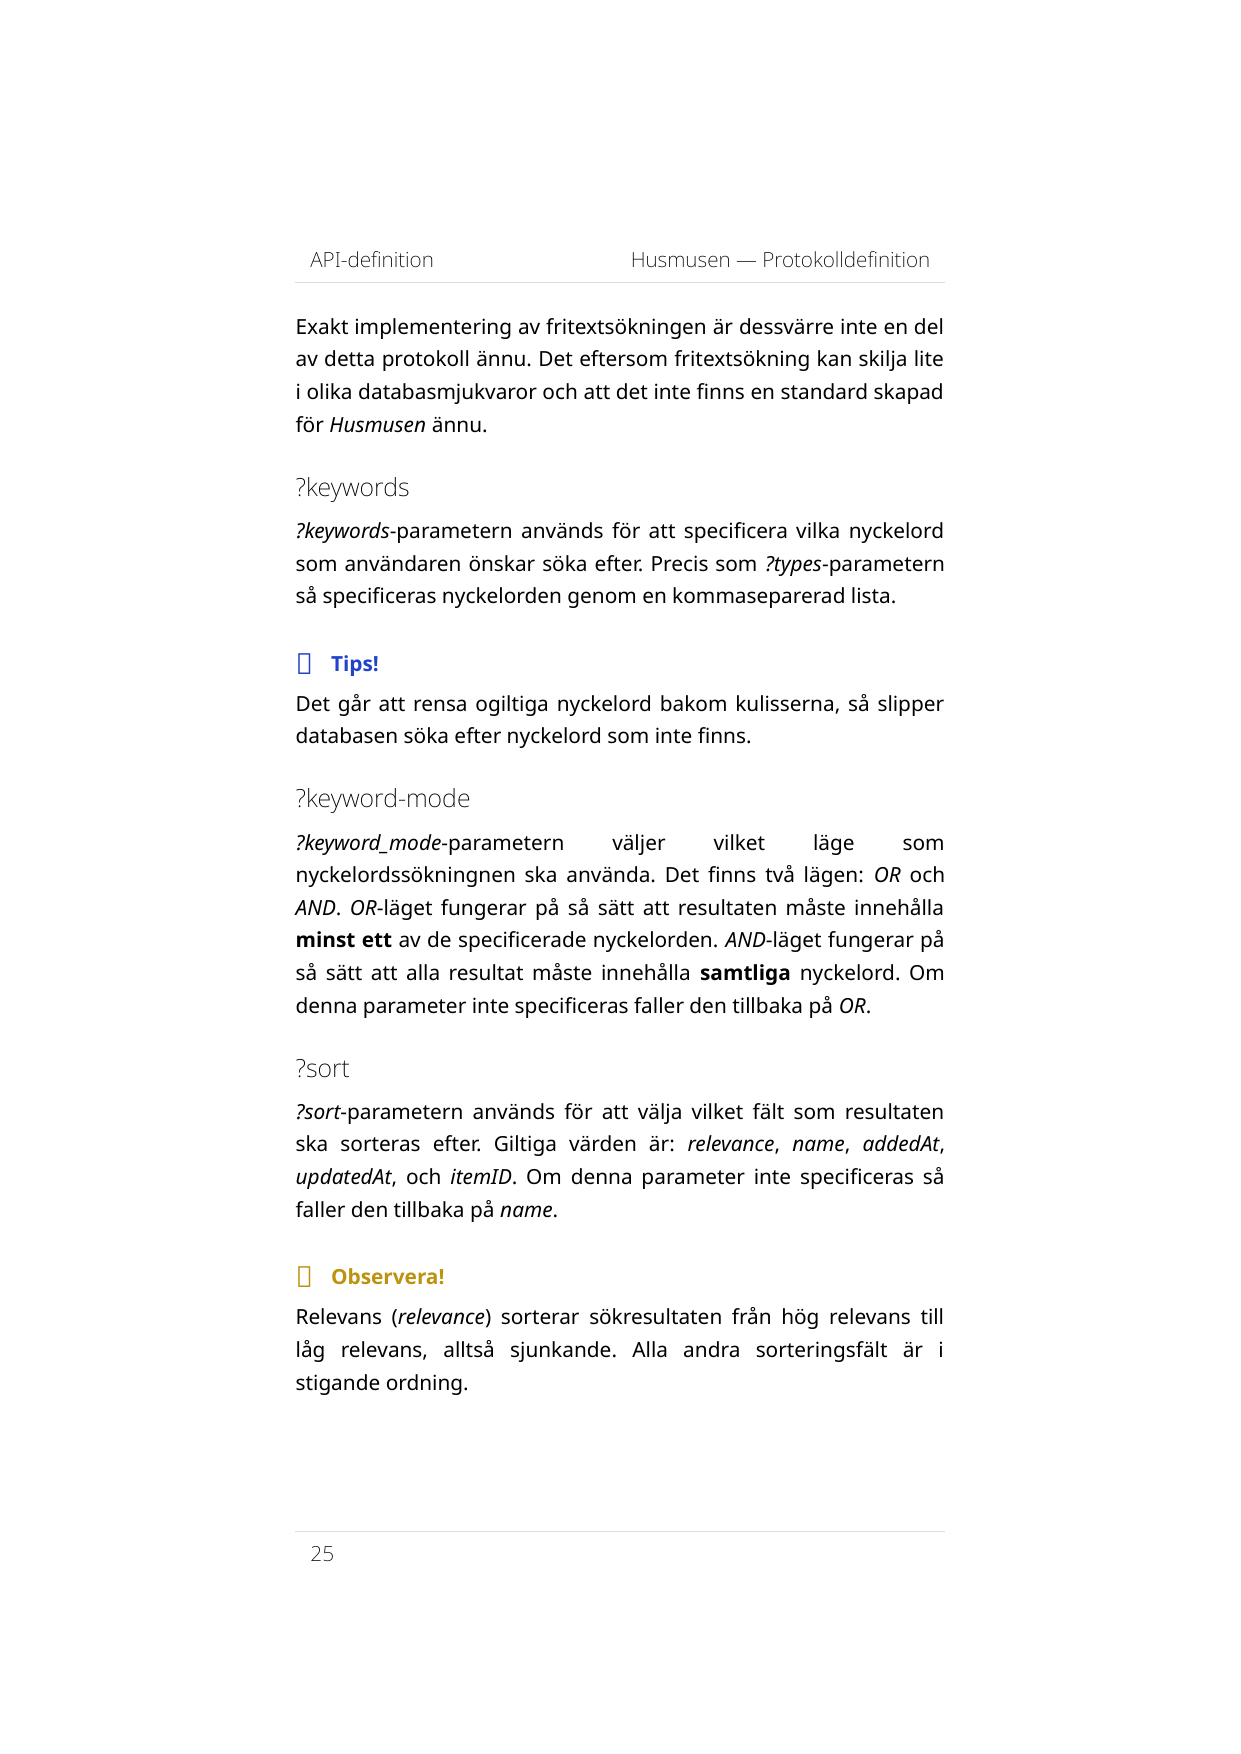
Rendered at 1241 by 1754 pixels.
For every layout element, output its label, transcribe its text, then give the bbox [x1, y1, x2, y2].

text ?keyword_mode-parametern väljer vilket läge som nyckelordssökningnen ska använda. Det finns två lägen: OR och AND. OR-läget fungerar på så sätt att resultaten måste innehålla minst ett av de specificerade nyckelorden. AND-läget fungerar på så sätt att alla resultat måste innehålla samtliga nyckelord. Om denna parameter inte specificeras faller den tillbaka på OR. [295, 828, 945, 1019]
subtitle ?keyword-mode [295, 781, 945, 815]
text Relevans (relevance) sorterar sökresultaten från hög relevans till låg relevans, alltså sjunkande. Alla andra sorteringsfält är i stigande ordning. [295, 1302, 945, 1396]
subtitle ?keywords [295, 469, 945, 503]
list Tips! [295, 643, 945, 683]
text ?keywords-parametern används för att specificera vilka nyckelord som användaren önskar söka efter. Precis som ?types-parametern så specificeras nyckelorden genom en kommaseparerad lista. [295, 516, 945, 610]
text ?sort-parametern används för att välja vilket fält som resultaten ska sorteras efter. Giltiga värden är: relevance, name, addedAt, updatedAt, och itemID. Om denna parameter inte specificeras så faller den tillbaka på name. [295, 1097, 945, 1223]
text Exakt implementering av fritextsökningen är dessvärre inte en del av detta protokoll ännu. Det eftersom fritextsökning kan skilja lite i olika databasmjukvaror och att det inte finns en standard skapad för Husmusen ännu. [295, 312, 945, 438]
subtitle ?sort [295, 1050, 945, 1084]
text Det går att rensa ogiltiga nyckelord bakom kulisserna, så slipper databasen söka efter nyckelord som inte finns. [295, 689, 945, 750]
list Observera! [295, 1257, 945, 1296]
